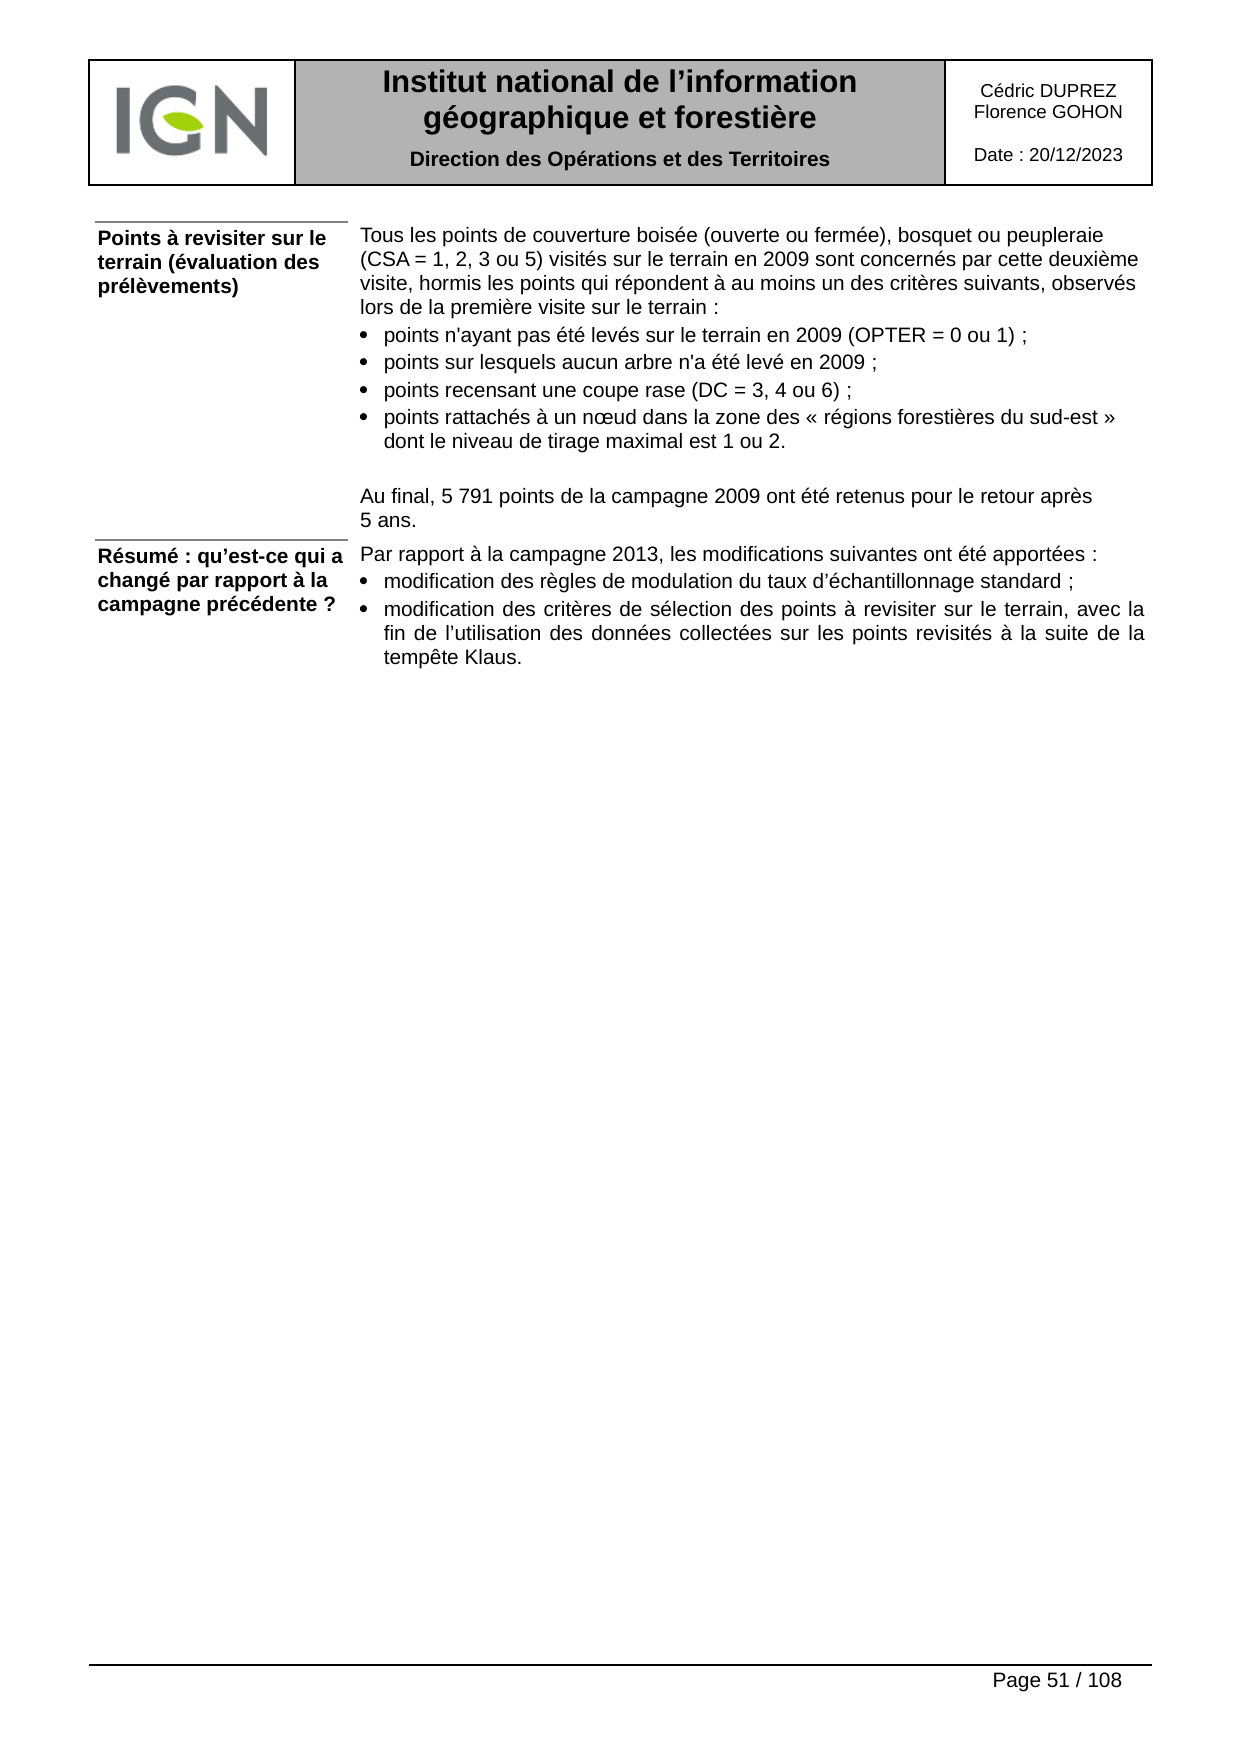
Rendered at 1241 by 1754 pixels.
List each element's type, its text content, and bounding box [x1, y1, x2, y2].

table_cell Par rapport à la campagne 2013, les modifications suivantes ont été apportées : modification des règles de modulation du taux d’échantillonnage standard ; modification des critères de sélection des points à revisiter sur le terrain, avec la fin de l’utilisation des données collectées sur les points revisités à la suite de la tempête Klaus. [354, 538, 1152, 702]
table_cell Tous les points de couverture boisée (ouverte ou fermée), bosquet ou peupleraie (CSA = 1, 2, 3 ou 5) visités sur le terrain en 2009 sont concernés par cette deuxième visite, hormis les points qui répondent à au moins un des critères suivants, observés lors de la première visite sur le terrain : points n'ayant pas été levés sur le terrain en 2009 (OPTER = 0 ou 1) ; points sur lesquels aucun arbre n'a été levé en 2009 ; points recensant une coupe rase (DC = 3, 4 ou 6) ; points rattachés à un nœud dans la zone des « régions forestières du sud-est » dont le niveau de tirage maximal est 1 ou 2. Au final, 5 791 points de la campagne 2009 ont été retenus pour le retour après 5 ans. [354, 220, 1152, 538]
table_cell [89, 186, 354, 219]
picture [91, 62, 293, 180]
table_cell Résumé : qu’est-ce qui a changé par rapport à la campagne précédente ? [89, 538, 354, 702]
table_cell Points à revisiter sur le terrain (évaluation des prélèvements) [89, 220, 354, 538]
